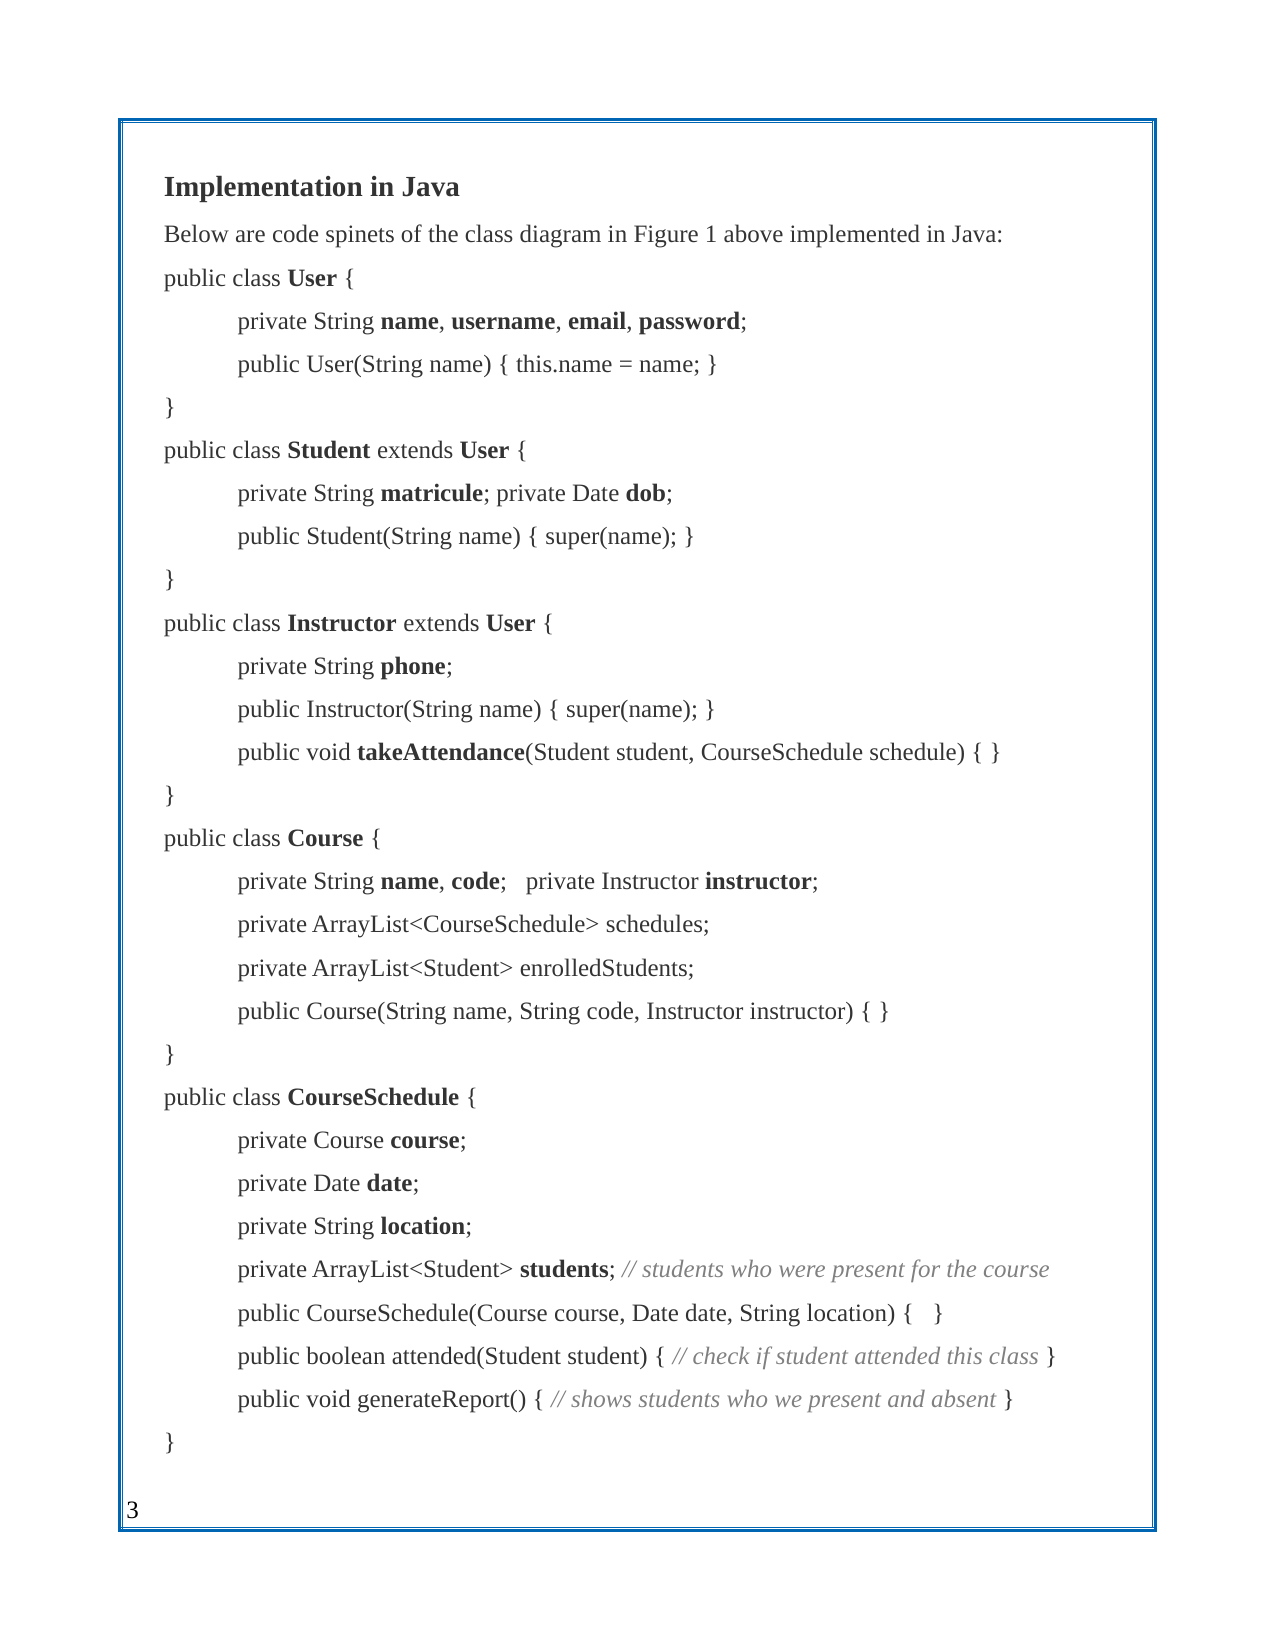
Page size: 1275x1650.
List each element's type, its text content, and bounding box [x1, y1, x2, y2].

text } [163, 780, 1111, 809]
text public void takeAttendance(Student student, CourseSchedule schedule) { } [163, 737, 1111, 766]
text public Student(String name) { super(name); } [163, 521, 1111, 550]
text public User(String name) { this.name = name; } [163, 349, 1111, 378]
text public Instructor(String name) { super(name); } [163, 694, 1111, 723]
text private ArrayList<Student> enrolledStudents; [163, 953, 1111, 981]
text public boolean attended(Student student) { // check if student attended this class } [163, 1341, 1111, 1369]
text public class Student extends User { [163, 435, 1111, 464]
text private String name, code; private Instructor instructor; [163, 866, 1111, 895]
text public class Course { [163, 823, 1111, 852]
text } [163, 392, 1111, 421]
text public class CourseSchedule { [163, 1082, 1111, 1111]
text } [163, 564, 1111, 593]
text public void generateReport() { // shows students who we present and absent } [163, 1384, 1111, 1413]
text Below are code spinets of the class diagram in Figure 1 above implemented in Java: [163, 219, 1111, 248]
text public Course(String name, String code, Instructor instructor) { } [163, 996, 1111, 1024]
text private Date date; [163, 1168, 1111, 1197]
text private String location; [163, 1211, 1111, 1240]
text } [163, 1427, 1111, 1456]
text private ArrayList<CourseSchedule> schedules; [163, 909, 1111, 938]
text private String phone; [163, 651, 1111, 679]
text private String name, username, email, password; [163, 306, 1111, 334]
text Implementation in Java [163, 169, 1111, 203]
text public class User { [163, 263, 1111, 291]
text public CourseSchedule(Course course, Date date, String location) { } [163, 1298, 1111, 1326]
text } [163, 1039, 1111, 1068]
text private Course course; [163, 1125, 1111, 1154]
text private String matricule; private Date dob; [163, 478, 1111, 507]
text public class Instructor extends User { [163, 608, 1111, 636]
text private ArrayList<Student> students; // students who were present for the course [163, 1254, 1111, 1283]
